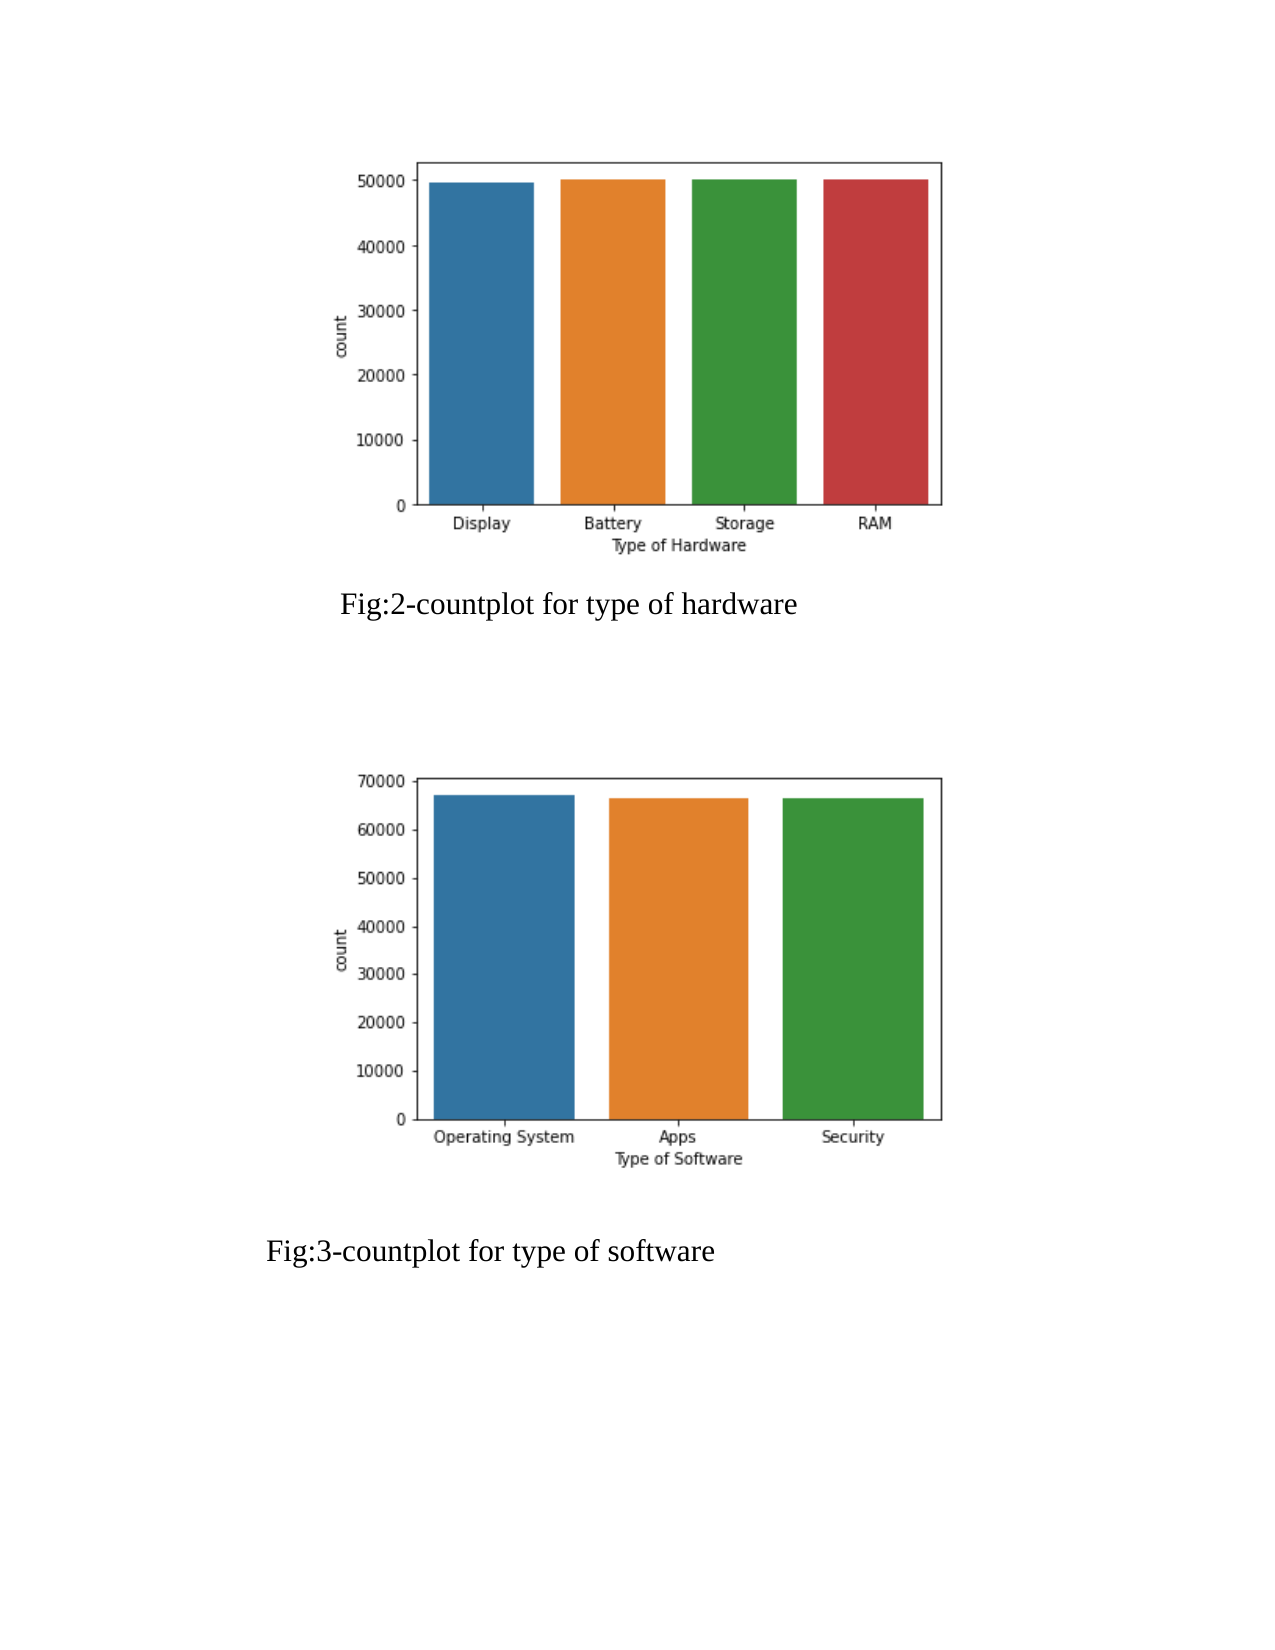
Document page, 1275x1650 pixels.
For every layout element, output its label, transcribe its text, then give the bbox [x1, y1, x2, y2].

picture [323, 154, 952, 564]
text Fig:2-countplot for type of hardware [118, 585, 1157, 621]
picture [323, 765, 952, 1179]
text Fig:3-countplot for type of software [118, 1232, 1157, 1268]
